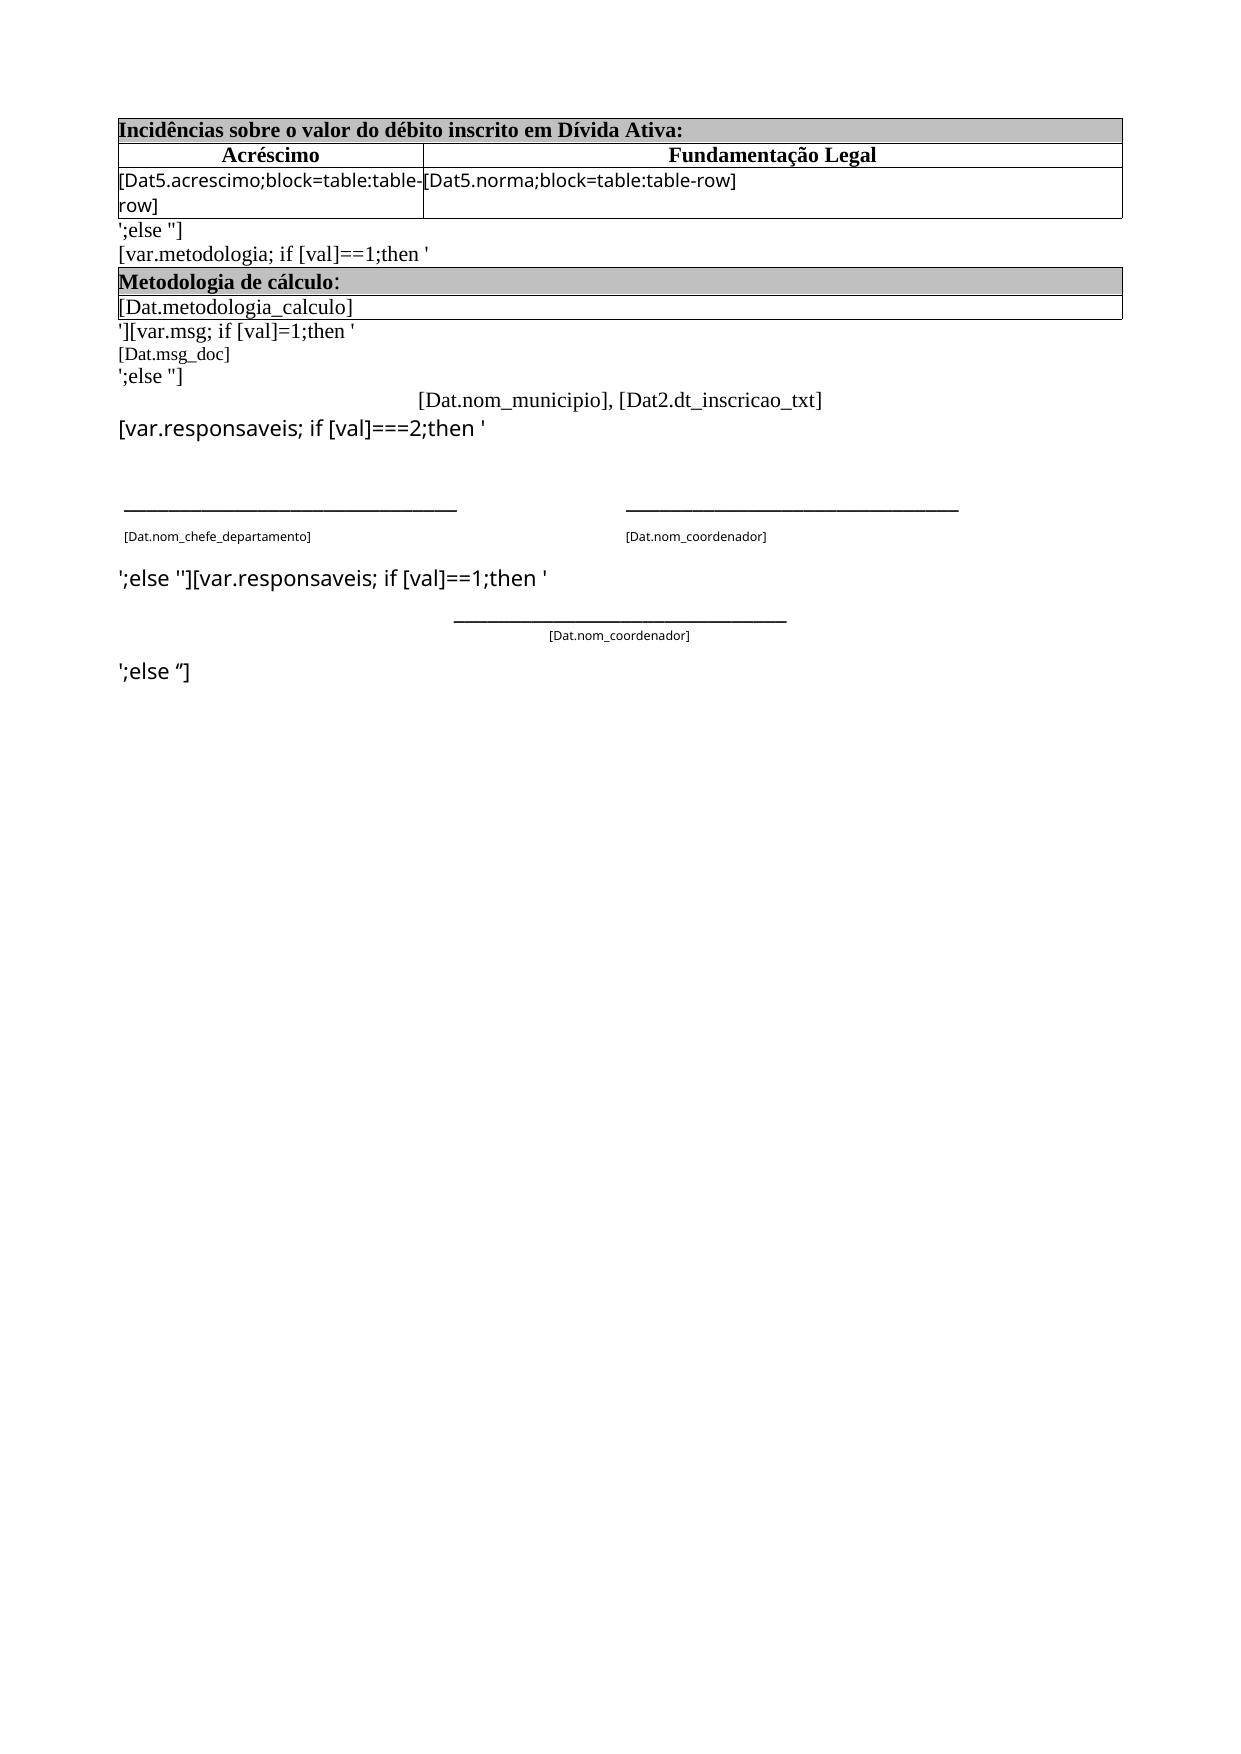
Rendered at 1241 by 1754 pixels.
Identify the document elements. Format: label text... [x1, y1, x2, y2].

text [Dat.nom_municipio], [Dat2.dt_inscricao_txt] [118, 388, 1122, 412]
table_header ______________________________ [620, 442, 1122, 522]
text ';else ''] [118, 364, 1122, 388]
table_cell [Dat5.acrescimo;block=table:table-row] [119, 168, 423, 218]
table_cell [Dat.metodologia_calculo] [119, 296, 1122, 319]
table_cell Fundamentação Legal [424, 144, 1122, 167]
table_cell ﻿[Dat.nom_coordenador] [620, 522, 1122, 563]
text [var.responsaveis; if [val]===2;then ' [118, 412, 1122, 442]
table_cell [Dat5.norma;block=table:table-row] [424, 168, 1122, 218]
text [Dat.msg_doc] [118, 343, 1122, 364]
text ';else ‘’] [118, 656, 1122, 686]
text ______________________________ [118, 593, 1122, 627]
table_cell Acréscimo [119, 144, 423, 167]
text ';else ''][var.responsaveis; if [val]==1;then ' [118, 563, 1122, 593]
table_cell [Dat.nom_chefe_departamento] [118, 522, 620, 563]
table_header ______________________________ [118, 442, 620, 522]
text '][var.msg; if [val]=1;then ' [118, 320, 1122, 343]
text ';else ''] [118, 219, 1122, 242]
text [var.metodologia; if [val]==1;then ' [118, 242, 1122, 267]
text [Dat.nom_coordenador] [118, 627, 1121, 644]
